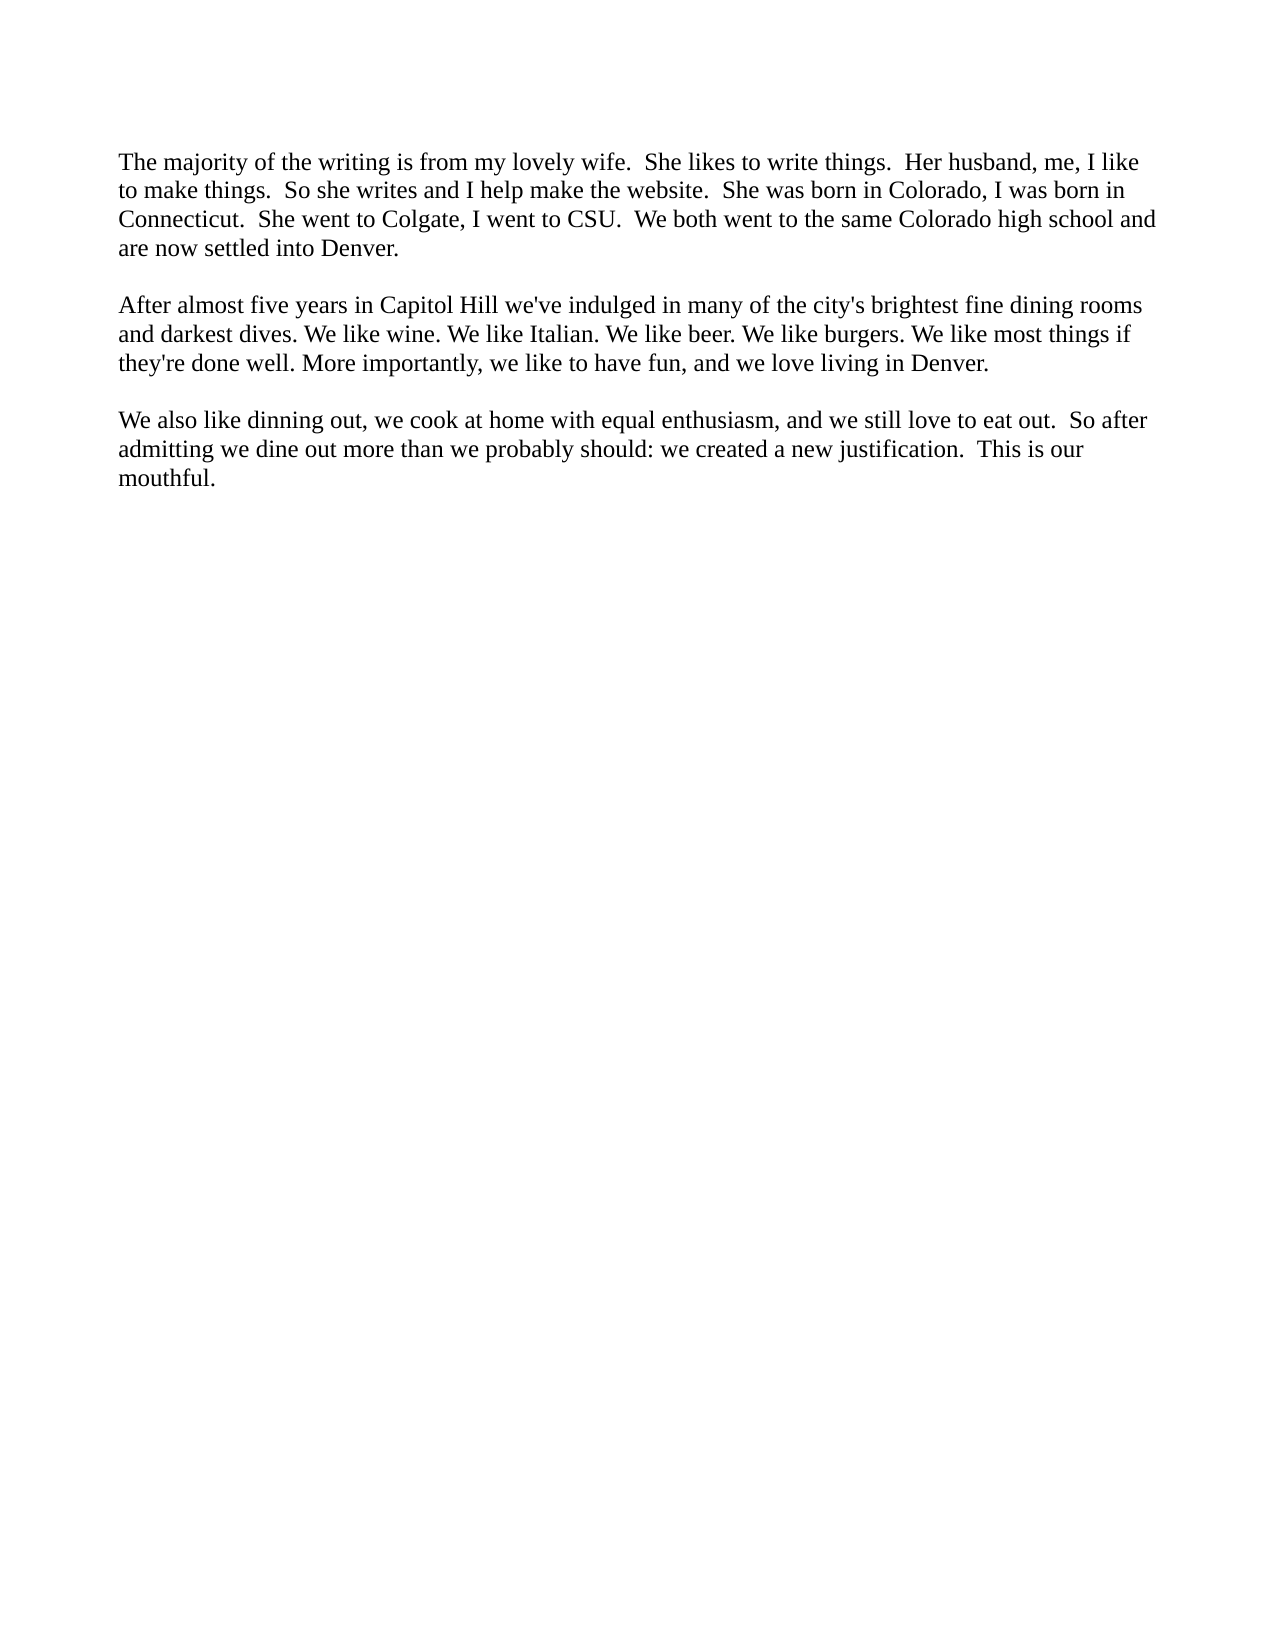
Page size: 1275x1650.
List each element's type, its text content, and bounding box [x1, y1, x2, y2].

text After almost five years in Capitol Hill we've indulged in many of the city's brightest fine dining rooms and darkest dives. We like wine. We like Italian. We like beer. We like burgers. We like most things if they're done well. More importantly, we like to have fun, and we love living in Denver. [118, 291, 1157, 377]
text The majority of the writing is from my lovely wife. She likes to write things. Her husband, me, I like to make things. So she writes and I help make the website. She was born in Colorado, I was born in Connecticut. She went to Colgate, I went to CSU. We both went to the same Colorado high school and are now settled into Denver. [118, 147, 1157, 262]
text We also like dinning out, we cook at home with equal enthusiasm, and we still love to eat out. So after admitting we dine out more than we probably should: we created a new justification. This is our mouthful. [118, 406, 1157, 492]
